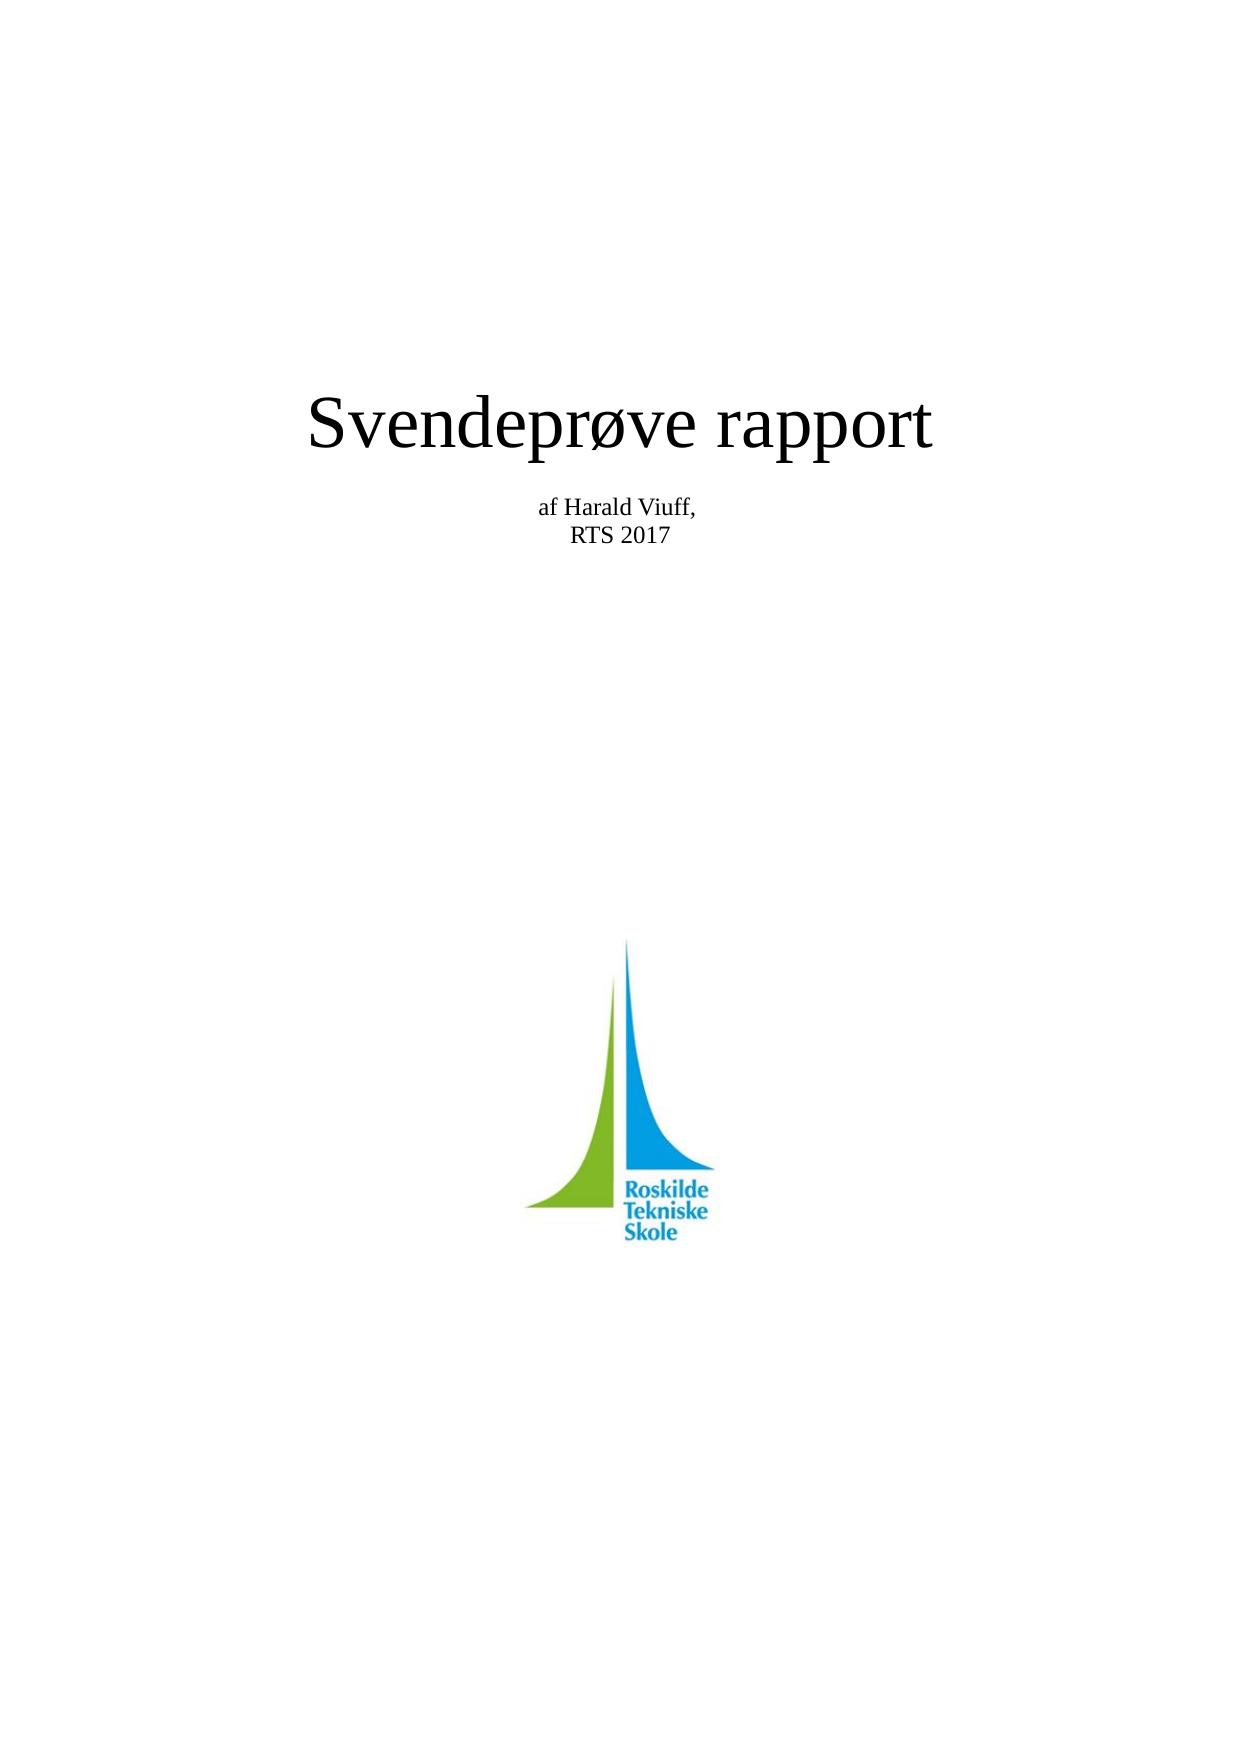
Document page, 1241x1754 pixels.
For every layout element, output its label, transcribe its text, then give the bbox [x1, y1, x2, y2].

text af Harald Viuff, [118, 492, 1122, 521]
text RTS 2017 [118, 521, 1122, 549]
text Svendeprøve rapport [118, 377, 1122, 463]
picture [453, 923, 787, 1257]
